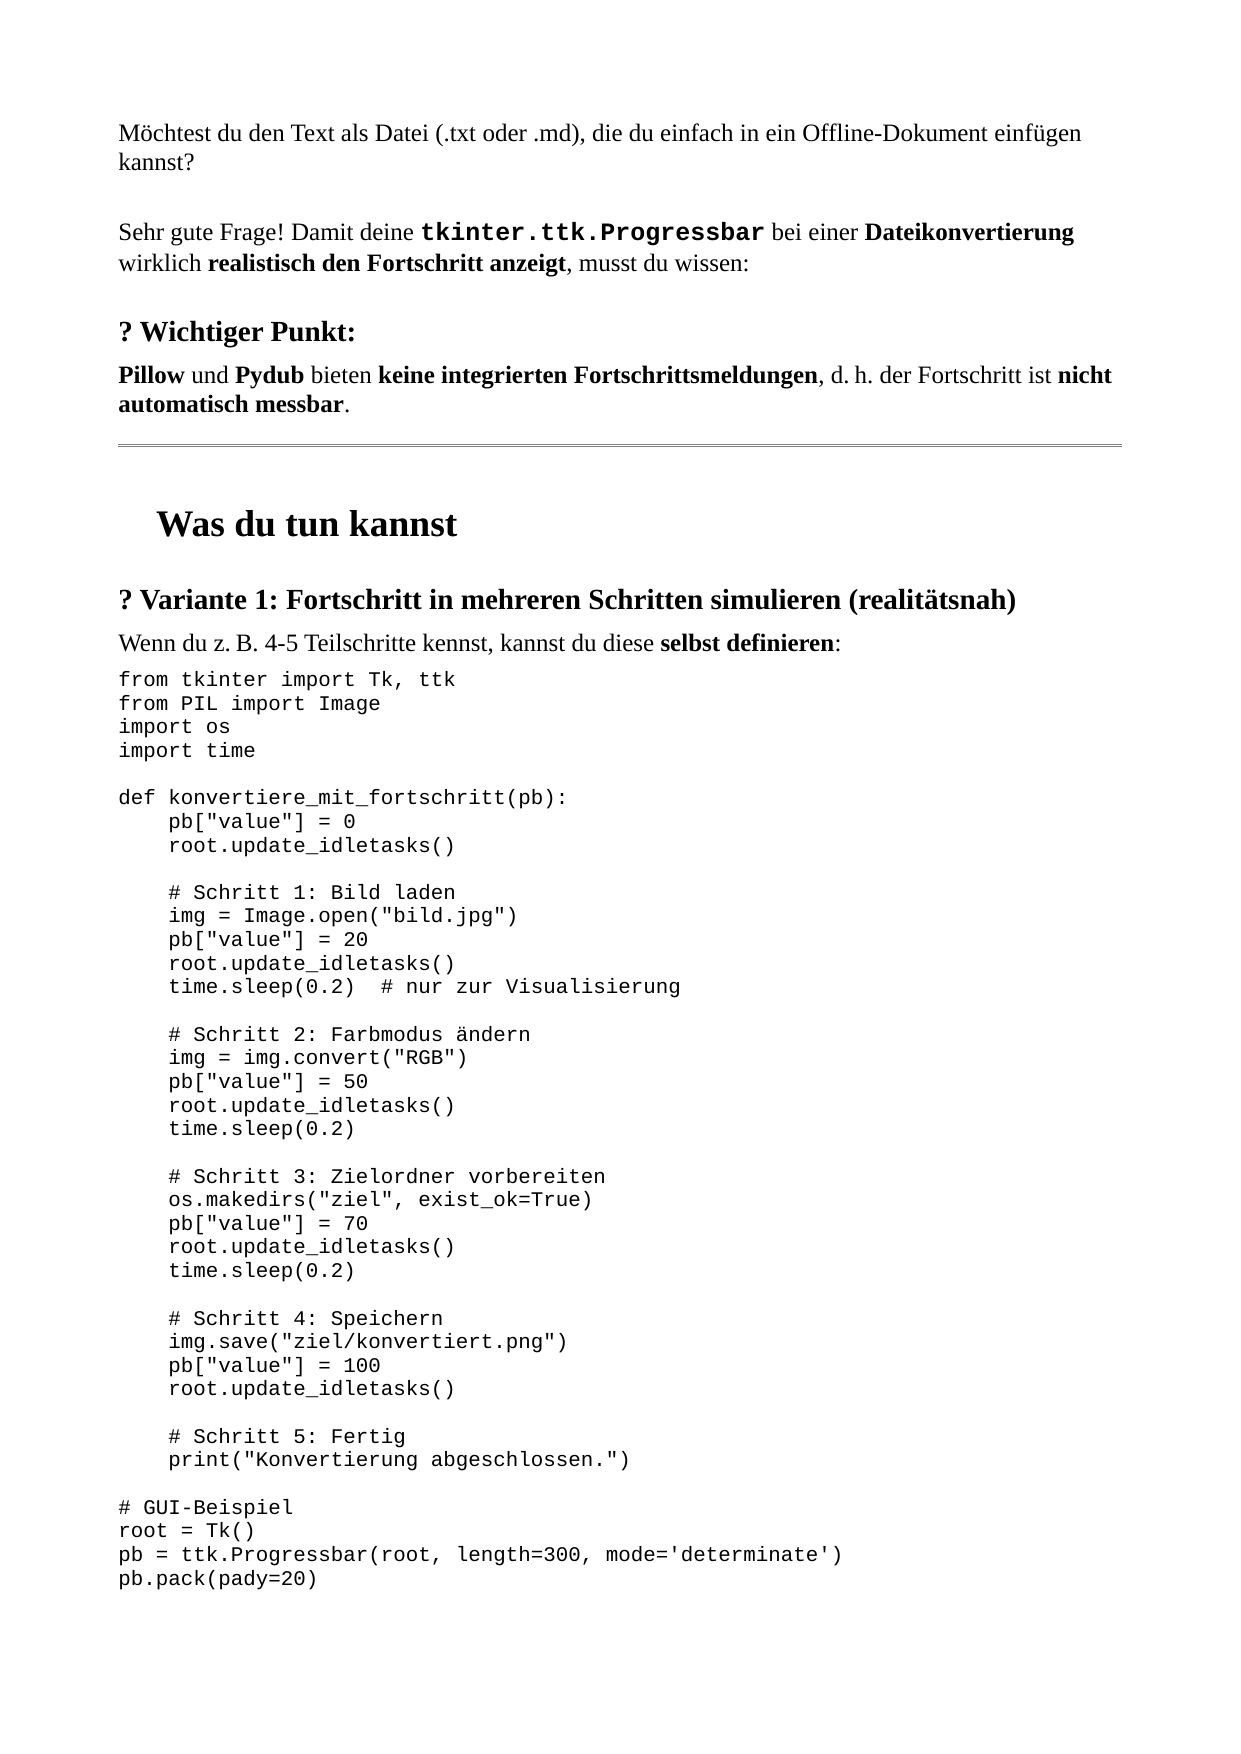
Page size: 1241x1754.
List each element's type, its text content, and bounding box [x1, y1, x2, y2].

subtitle ? Variante 1: Fortschritt in mehreren Schritten simulieren (realitätsnah) [118, 582, 1122, 615]
text root.update_idletasks() [118, 1095, 1122, 1118]
text time.sleep(0.2) # nur zur Visualisierung [118, 976, 1122, 1000]
text img.save("ziel/konvertiert.png") [118, 1331, 1122, 1355]
text pb["value"] = 50 [118, 1071, 1122, 1095]
text # Schritt 1: Bild laden [118, 882, 1122, 906]
text from tkinter import Tk, ttk [118, 669, 1122, 693]
text img = img.convert("RGB") [118, 1047, 1122, 1071]
text # Schritt 2: Farbmodus ändern [118, 1024, 1122, 1047]
text Pillow und Pydub bieten keine integrierten Fortschrittsmeldungen, d. h. der Fortschritt ist nicht automatisch messbar. [118, 360, 1122, 417]
text def konvertiere_mit_fortschritt(pb): [118, 787, 1122, 811]
text # GUI-Beispiel [118, 1497, 1122, 1520]
text root = Tk() [118, 1520, 1122, 1544]
text Sehr gute Frage! Damit deine tkinter.ttk.Progressbar bei einer Dateikonvertierung wirklich realistisch den Fortschritt anzeigt, musst du wissen: [118, 217, 1122, 276]
text os.makedirs("ziel", exist_ok=True) [118, 1189, 1122, 1213]
text pb["value"] = 70 [118, 1213, 1122, 1237]
subtitle ✅ Was du tun kannst [118, 501, 1122, 544]
text import os [118, 716, 1122, 740]
text pb["value"] = 20 [118, 929, 1122, 953]
text # Schritt 4: Speichern [118, 1307, 1122, 1331]
text pb.pack(pady=20) [118, 1568, 1122, 1591]
text root.update_idletasks() [118, 1237, 1122, 1260]
text root.update_idletasks() [118, 1378, 1122, 1402]
text import time [118, 740, 1122, 764]
text time.sleep(0.2) [118, 1118, 1122, 1142]
text # Schritt 5: Fertig [118, 1426, 1122, 1449]
text time.sleep(0.2) [118, 1260, 1122, 1284]
text # Schritt 3: Zielordner vorbereiten [118, 1166, 1122, 1189]
text from PIL import Image [118, 693, 1122, 716]
text pb = ttk.Progressbar(root, length=300, mode='determinate') [118, 1544, 1122, 1568]
text root.update_idletasks() [118, 834, 1122, 858]
text Wenn du z. B. 4-5 Teilschritte kennst, kannst du diese selbst definieren: [118, 628, 1122, 657]
text pb["value"] = 100 [118, 1355, 1122, 1378]
text pb["value"] = 0 [118, 811, 1122, 834]
text print("Konvertierung abgeschlossen.") [118, 1449, 1122, 1473]
text Möchtest du den Text als Datei (.txt oder .md), die du einfach in ein Offline-Dokument einfügen kannst? [118, 118, 1122, 176]
text root.update_idletasks() [118, 953, 1122, 976]
subtitle ? Wichtiger Punkt: [118, 314, 1122, 347]
text img = Image.open("bild.jpg") [118, 906, 1122, 929]
